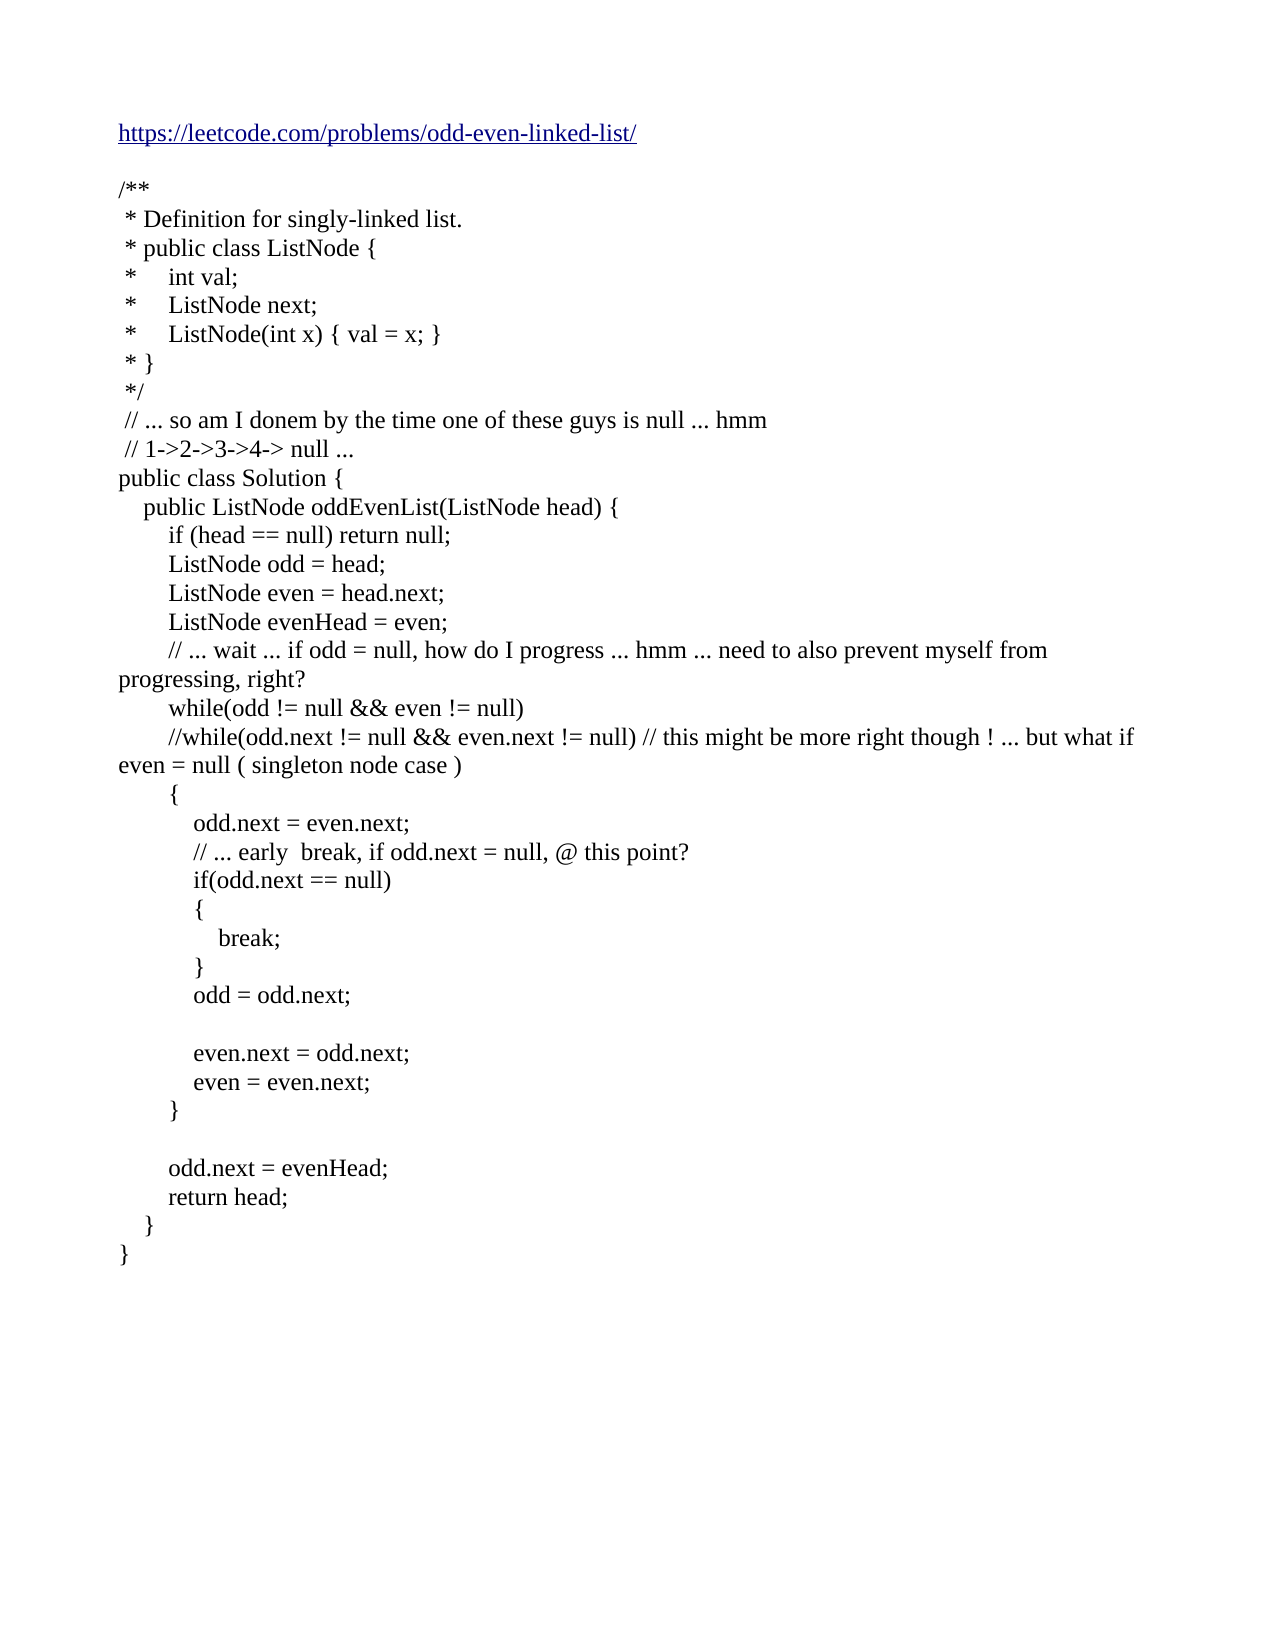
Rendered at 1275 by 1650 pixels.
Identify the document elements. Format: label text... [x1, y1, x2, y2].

text odd.next = evenHead; [118, 1153, 1157, 1182]
text // ... wait ... if odd = null, how do I progress ... hmm ... need to also prevent myself from progressing, right? [118, 636, 1157, 693]
text if (head == null) return null; [118, 521, 1157, 549]
text ListNode even = head.next; [118, 578, 1157, 607]
text } [118, 1096, 1157, 1124]
text odd.next = even.next; [118, 808, 1157, 837]
text ListNode evenHead = even; [118, 607, 1157, 636]
text /** [118, 176, 1157, 204]
text } [118, 1239, 1157, 1268]
text * } [118, 348, 1157, 377]
text even.next = odd.next; [118, 1038, 1157, 1067]
text https://leetcode.com/problems/odd-even-linked-list/ [118, 118, 1157, 147]
text { [118, 894, 1157, 923]
text */ [118, 377, 1157, 406]
text * ListNode(int x) { val = x; } [118, 319, 1157, 348]
text // ... early break, if odd.next = null, @ this point? [118, 837, 1157, 866]
text { [118, 779, 1157, 808]
text * int val; [118, 262, 1157, 291]
text odd = odd.next; [118, 981, 1157, 1009]
text while(odd != null && even != null) [118, 693, 1157, 722]
text } [118, 952, 1157, 981]
text return head; [118, 1182, 1157, 1211]
text public ListNode oddEvenList(ListNode head) { [118, 492, 1157, 521]
text } [118, 1211, 1157, 1239]
text // 1->2->3->4-> null ... [118, 434, 1157, 463]
text if(odd.next == null) [118, 866, 1157, 894]
text // ... so am I donem by the time one of these guys is null ... hmm [118, 406, 1157, 434]
text * ListNode next; [118, 291, 1157, 319]
text even = even.next; [118, 1067, 1157, 1096]
text //while(odd.next != null && even.next != null) // this might be more right though ! ... but what if even = null ( singleton node case ) [118, 722, 1157, 779]
text public class Solution { [118, 463, 1157, 492]
text * public class ListNode { [118, 233, 1157, 262]
text * Definition for singly-linked list. [118, 204, 1157, 233]
text ListNode odd = head; [118, 549, 1157, 578]
text break; [118, 923, 1157, 952]
